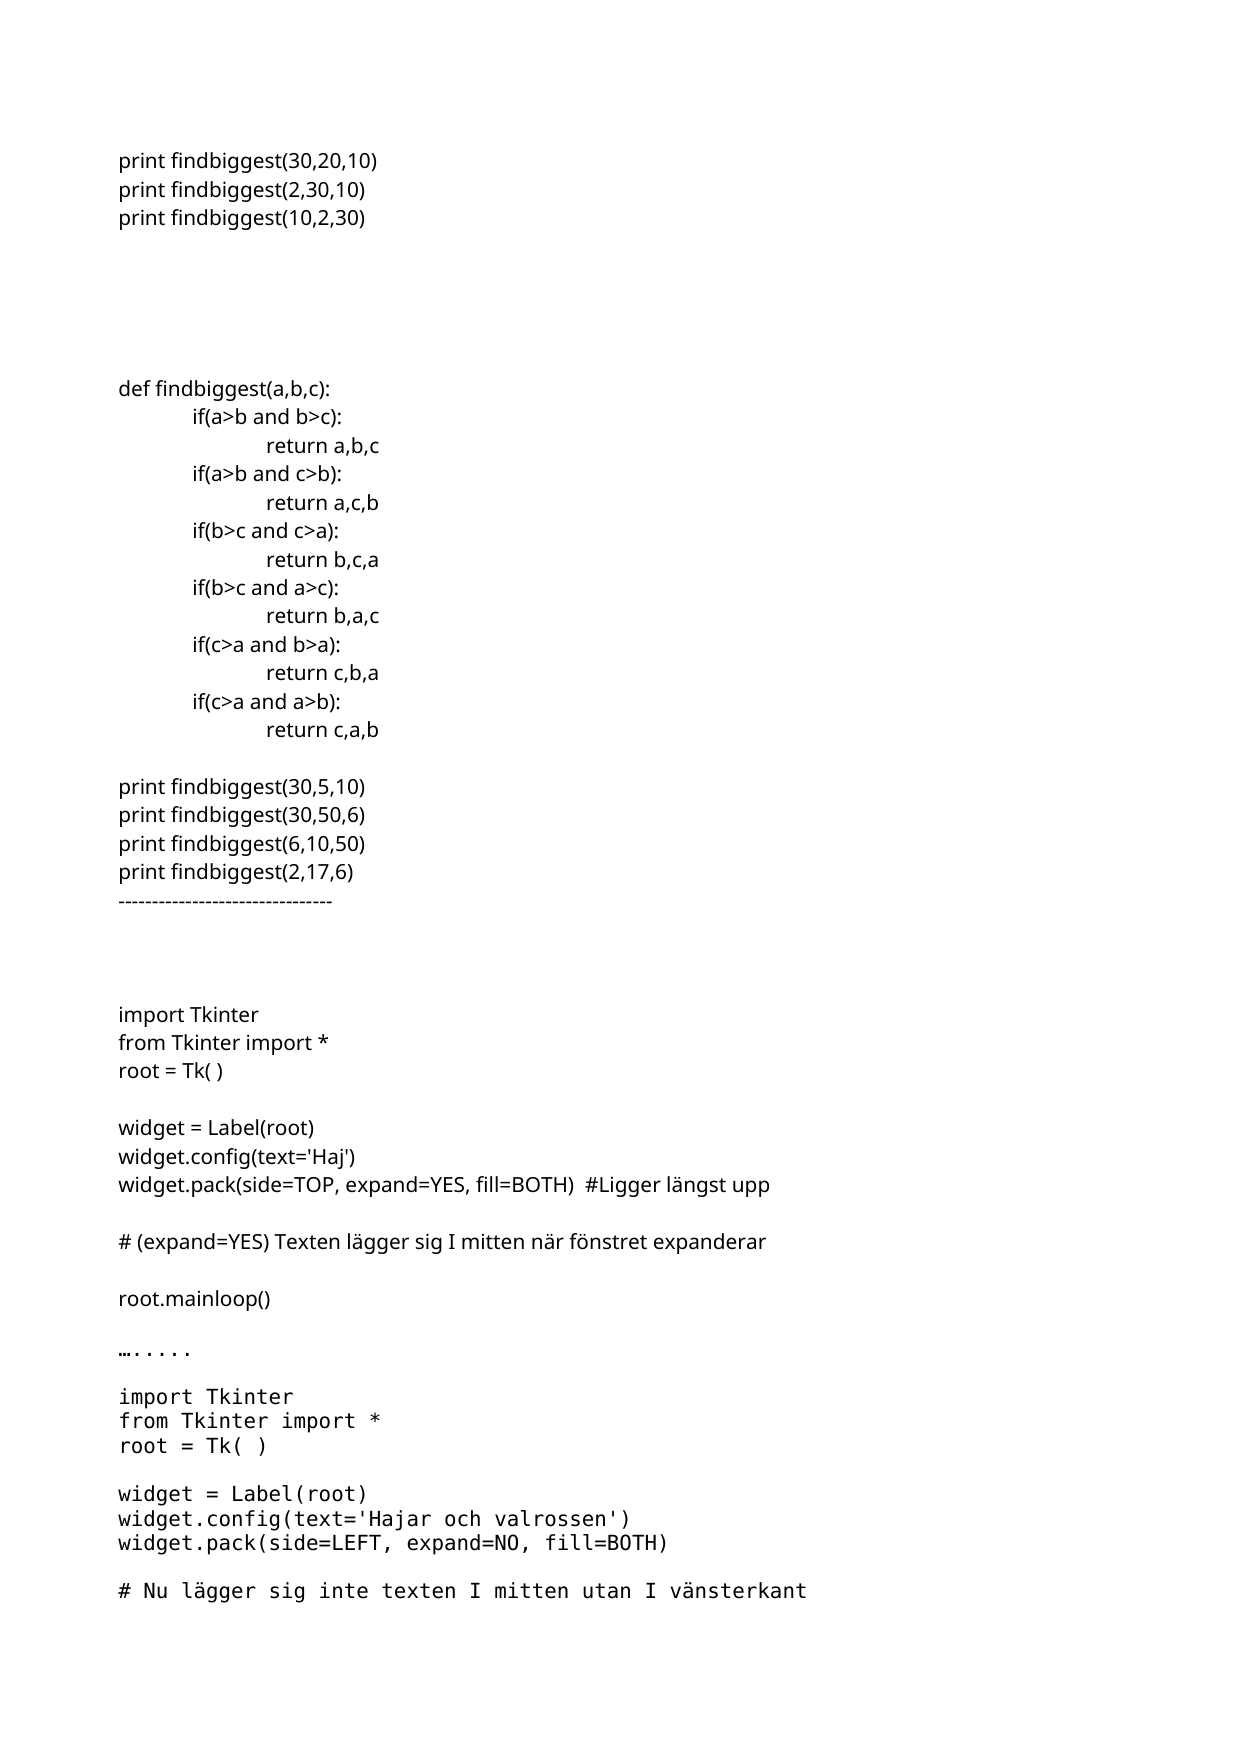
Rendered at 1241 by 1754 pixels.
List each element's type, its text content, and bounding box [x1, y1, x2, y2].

text widget.pack(side=LEFT, expand=NO, fill=BOTH) [118, 1531, 1122, 1555]
text print findbiggest(2,17,6) [118, 857, 1122, 886]
text from Tkinter import * [118, 1028, 1122, 1057]
text import Tkinter [118, 971, 1122, 1028]
text widget.pack(side=TOP, expand=YES, fill=BOTH) #Ligger längst upp # (expand=YES) Texten lägger sig I mitten när fönstret expanderar [118, 1170, 1122, 1284]
text if(b>c and c>a): [118, 516, 1122, 545]
text print findbiggest(30,20,10) [118, 147, 1122, 175]
text root.mainloop() [118, 1284, 1122, 1312]
text print findbiggest(30,50,6) [118, 801, 1122, 829]
text if(c>a and b>a): [118, 630, 1122, 658]
text from Tkinter import * [118, 1409, 1122, 1434]
text root = Tk( ) [118, 1434, 1122, 1458]
text print findbiggest(2,30,10) [118, 175, 1122, 203]
text # Nu lägger sig inte texten I mitten utan I vänsterkant [118, 1579, 1122, 1628]
text print findbiggest(6,10,50) [118, 829, 1122, 857]
text …..... import Tkinter [118, 1312, 1122, 1409]
text if(a>b and c>b): [118, 459, 1122, 488]
text widget = Label(root) [118, 1482, 1122, 1507]
text return a,c,b [118, 488, 1122, 516]
text return b,a,c [118, 602, 1122, 630]
text widget.config(text='Hajar och valrossen') [118, 1507, 1122, 1531]
text if(b>c and a>c): [118, 573, 1122, 602]
text return b,c,a [118, 545, 1122, 573]
text if(a>b and b>c): [118, 402, 1122, 431]
text widget = Label(root) [118, 1113, 1122, 1142]
text return c,b,a [118, 658, 1122, 687]
text if(c>a and a>b): [118, 687, 1122, 715]
text print findbiggest(30,5,10) [118, 772, 1122, 801]
text print findbiggest(10,2,30) def findbiggest(a,b,c): [118, 203, 1122, 402]
text -------------------------------- [118, 886, 1122, 971]
text return a,b,c [118, 431, 1122, 459]
text return c,a,b [118, 715, 1122, 744]
text widget.config(text='Haj') [118, 1142, 1122, 1170]
text root = Tk( ) [118, 1057, 1122, 1085]
